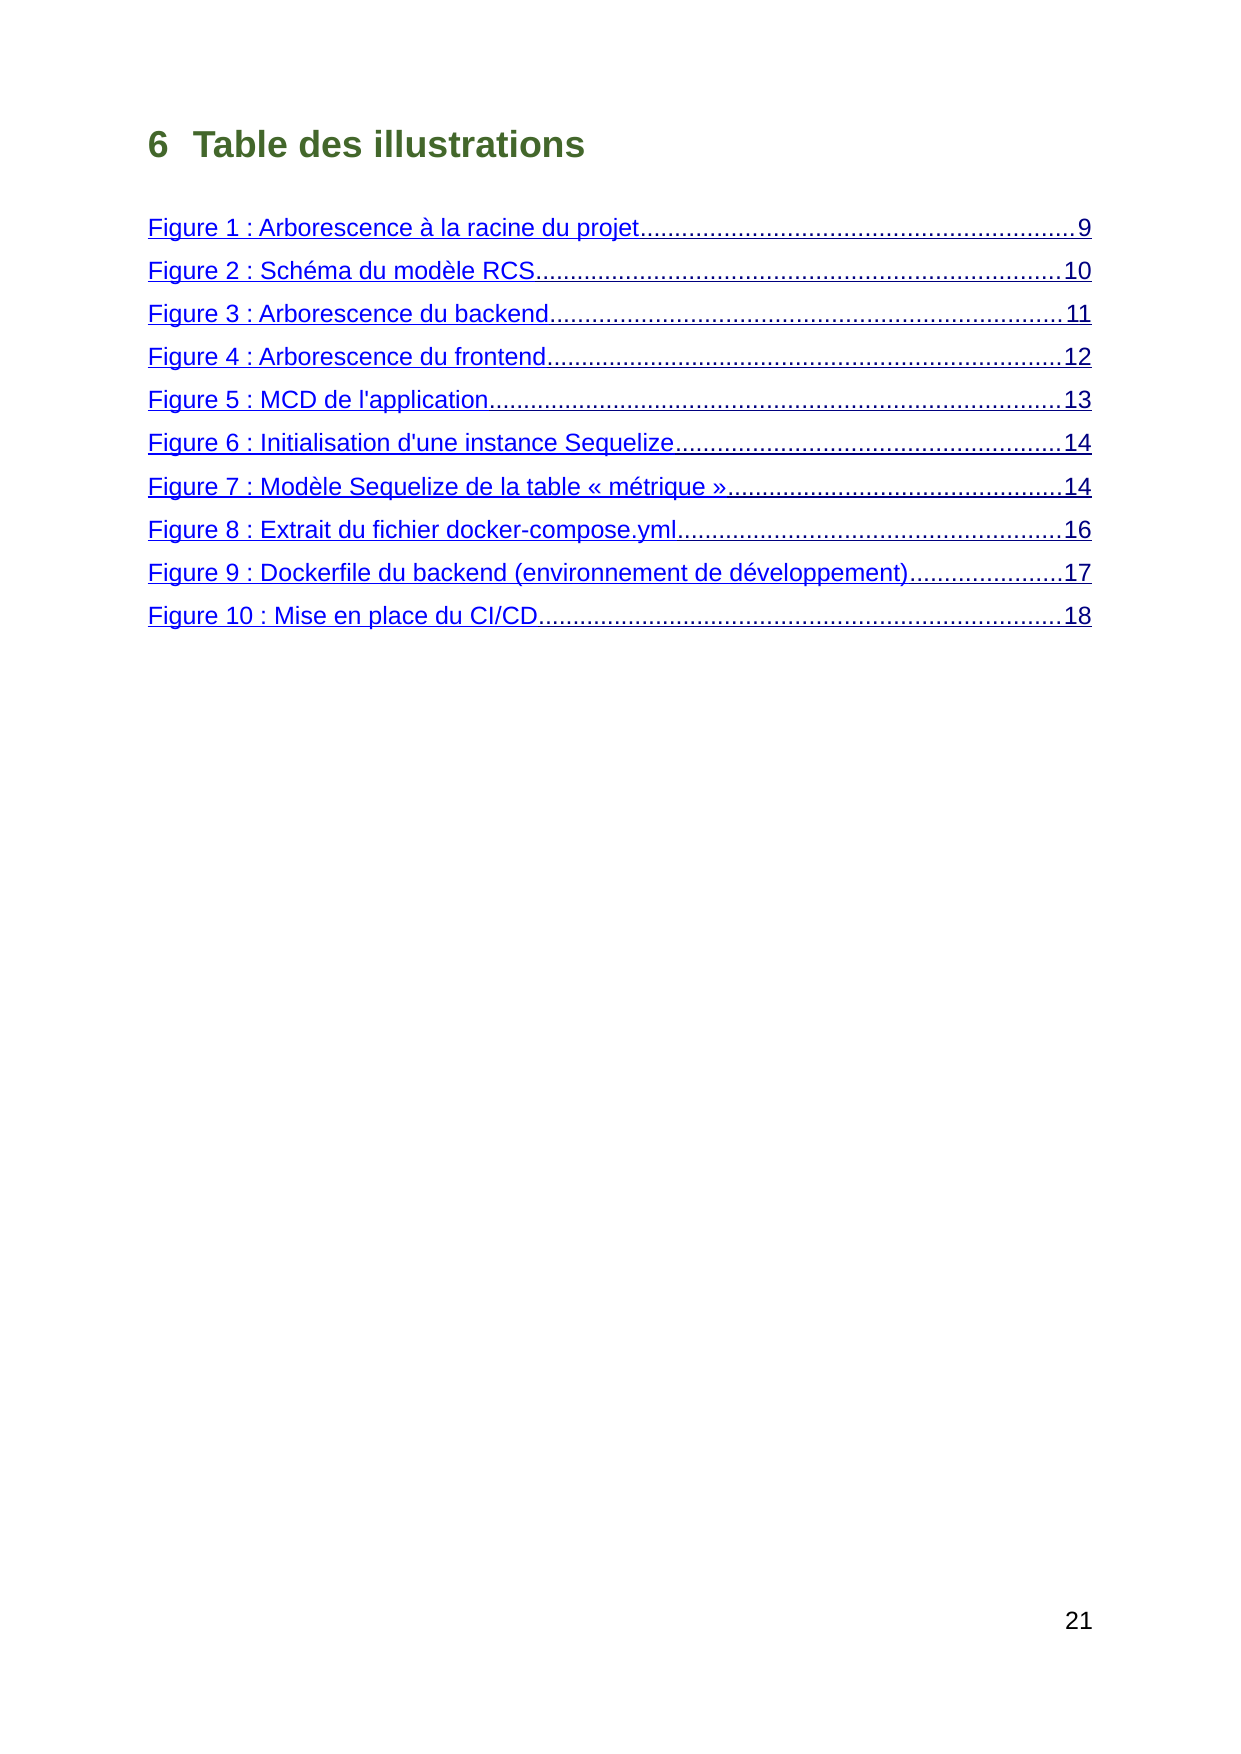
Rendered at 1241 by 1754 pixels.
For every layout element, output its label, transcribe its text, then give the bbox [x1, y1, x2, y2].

text Figure 2 : Schéma du modèle RCS 10 [148, 256, 1093, 284]
text Figure 9 : Dockerfile du backend (environnement de développement) 17 [148, 558, 1093, 586]
subtitle Table des illustrations [148, 122, 1093, 165]
text Figure 3 : Arborescence du backend 11 [148, 299, 1093, 328]
text Figure 8 : Extrait du fichier docker-compose.yml 16 [148, 514, 1093, 543]
text Figure 6 : Initialisation d'une instance Sequelize 14 [148, 428, 1093, 457]
text Figure 7 : Modèle Sequelize de la table « métrique » 14 [148, 471, 1093, 500]
text Figure 10 : Mise en place du CI/CD 18 [148, 601, 1093, 629]
text Figure 4 : Arborescence du frontend 12 [148, 342, 1093, 371]
text Figure 5 : MCD de l'application 13 [148, 385, 1093, 414]
text Figure 1 : Arborescence à la racine du projet 9 [148, 213, 1093, 241]
